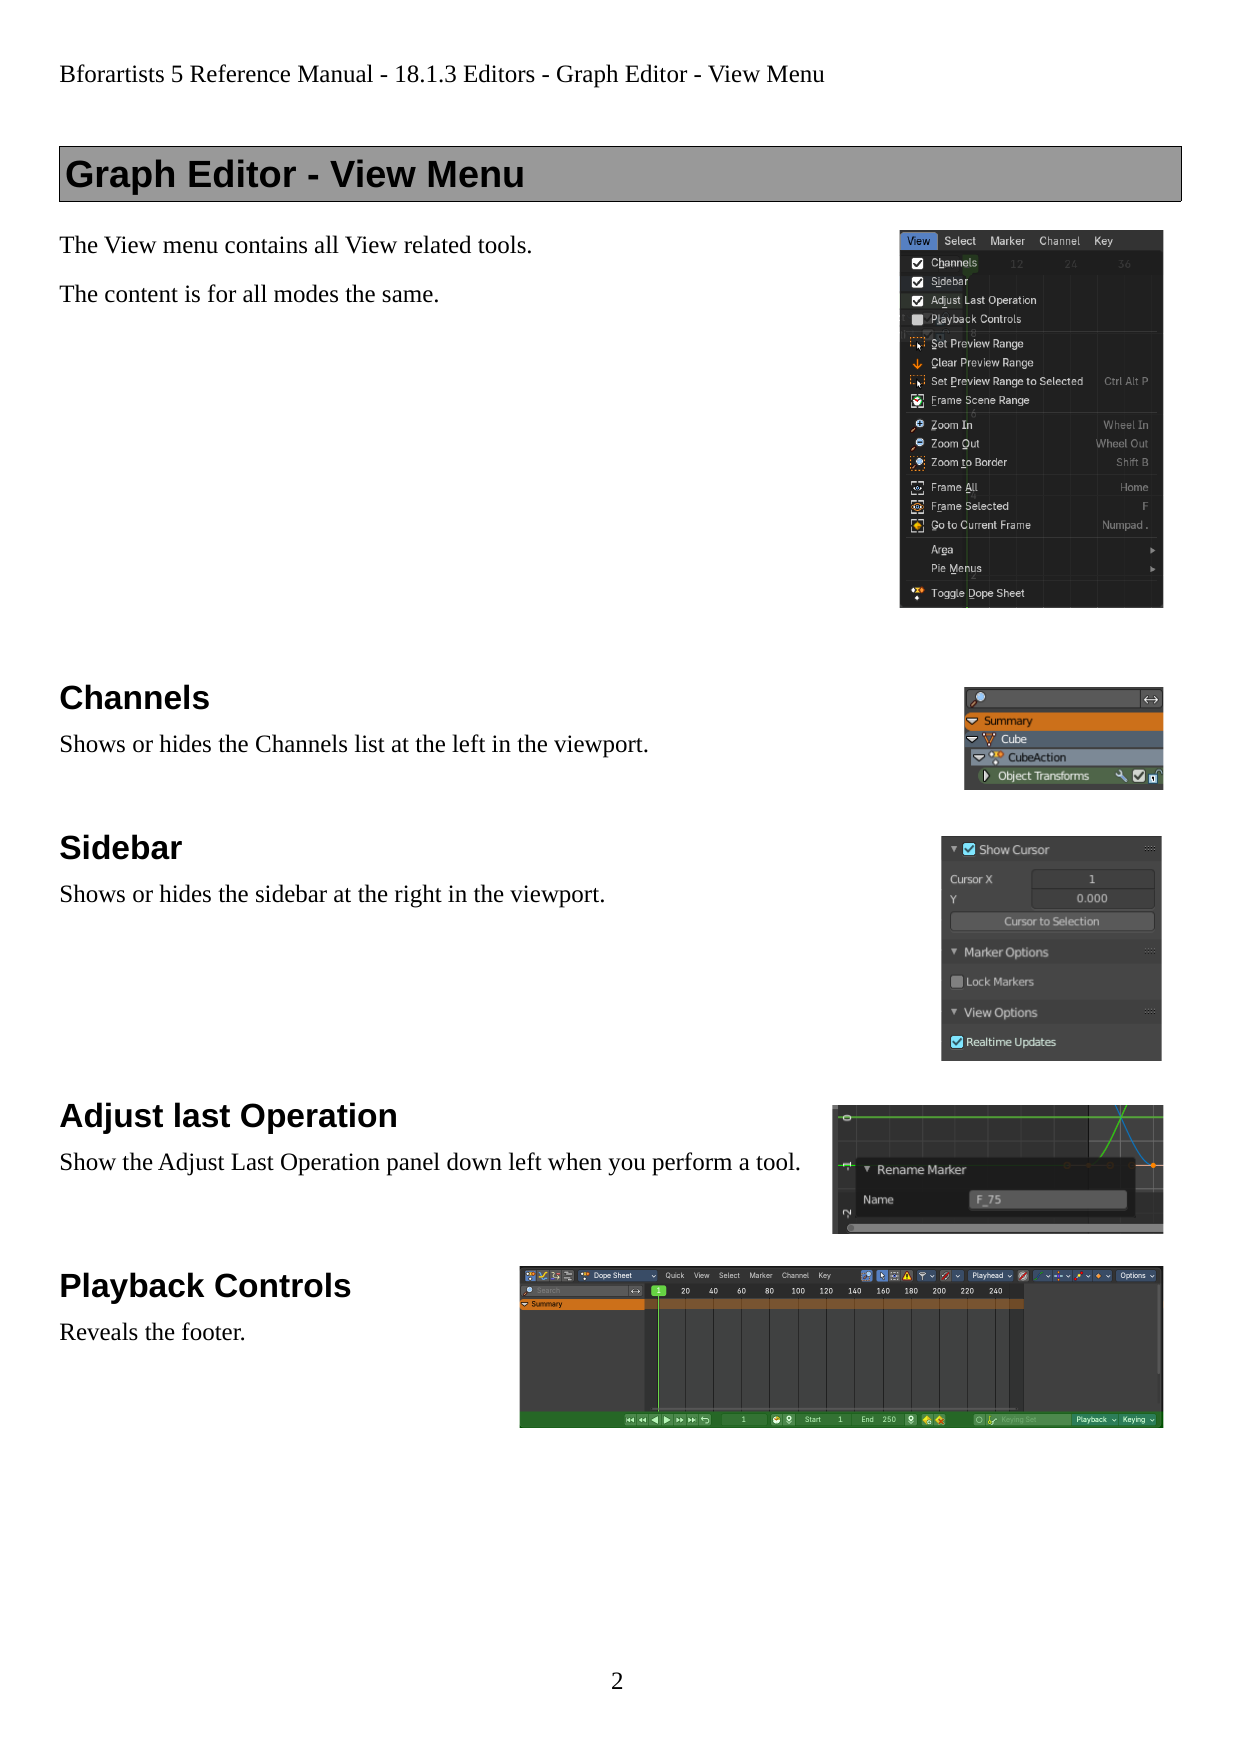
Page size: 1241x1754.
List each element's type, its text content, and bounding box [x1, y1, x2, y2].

text [1164, 1317, 1181, 1346]
text The View menu contains all View related tools. [59, 230, 899, 259]
picture [519, 1266, 1164, 1428]
picture [899, 230, 1164, 608]
subtitle Channels [59, 678, 1181, 717]
subtitle Sidebar [59, 828, 1181, 866]
text Reveals the footer. [59, 1317, 519, 1346]
text Shows or hides the sidebar at the right in the viewport. [59, 879, 941, 908]
picture [964, 687, 1164, 790]
text Show the Adjust Last Operation panel down left when you perform a tool. [59, 1147, 832, 1176]
text The content is for all modes the same. [59, 279, 899, 308]
subtitle Adjust last Operation [59, 1096, 1181, 1134]
text Shows or hides the Channels list at the left in the viewport. [59, 729, 964, 758]
subtitle Playback Controls [59, 1266, 519, 1305]
picture [832, 1105, 1164, 1234]
picture [941, 836, 1162, 1061]
table_header Graph Editor - View Menu [60, 147, 1181, 201]
subtitle [1164, 1266, 1181, 1305]
